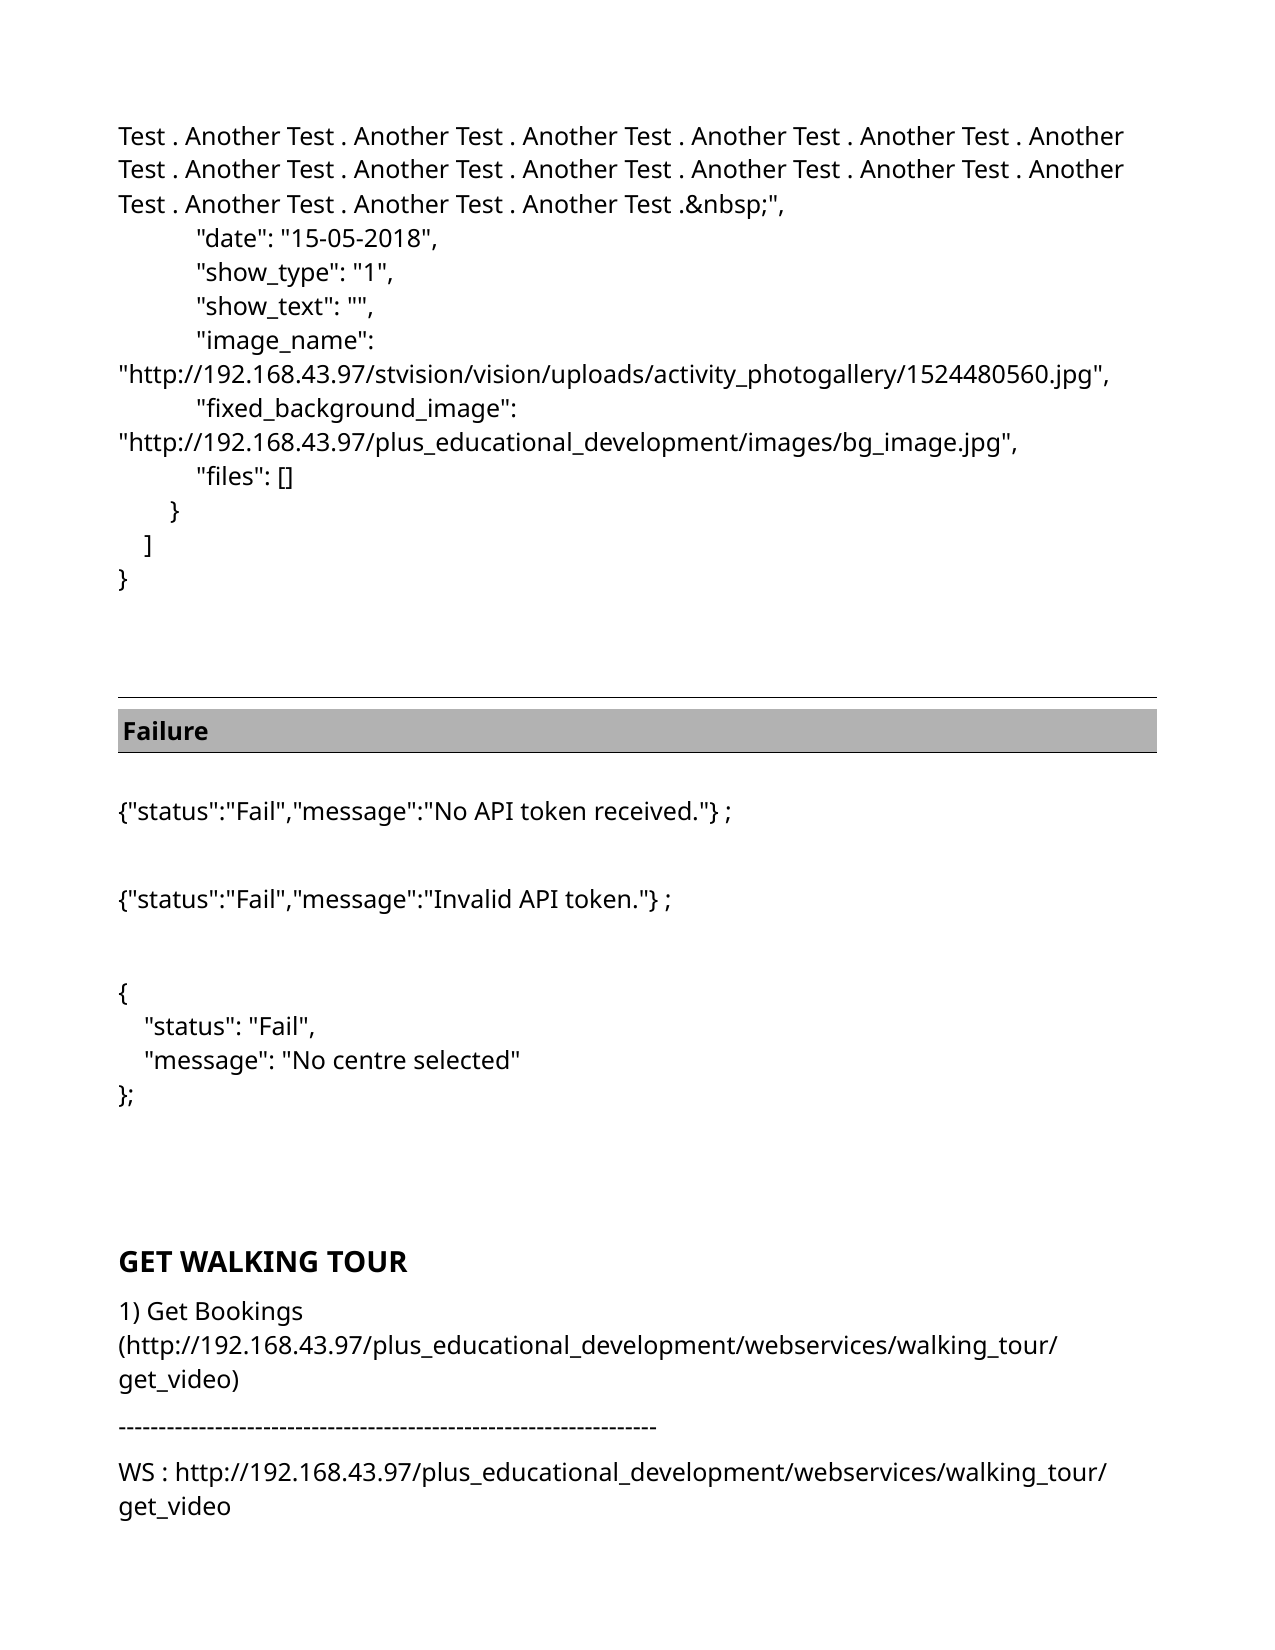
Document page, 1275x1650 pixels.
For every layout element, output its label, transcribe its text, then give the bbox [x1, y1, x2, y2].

text Test . Another Test . Another Test . Another Test . Another Test . Another Test . Another Test . Another Test . Another Test . Another Test . Another Test . Another Test . Another Test . Another Test . Another Test . Another Test .&nbsp;", "date": "15-05-2018", "show_type": "1", "show_text": "", "image_name": "http://192.168.43.97/stvision/vision/uploads/activity_photogallery/1524480560.jpg", "fixed_background_image": "http://192.168.43.97/plus_educational_development/images/bg_image.jpg", "files": [] } ] } [118, 118, 1157, 595]
text { "status": "Fail", "message": "No centre selected" }; [118, 974, 1157, 1111]
text {"status":"Fail","message":"Invalid API token."} ; [118, 881, 1157, 916]
text 1) Get Bookings (http://192.168.43.97/plus_educational_development/webservices/walking_tour/get_video) [118, 1294, 1157, 1396]
text WS : http://192.168.43.97/plus_educational_development/webservices/walking_tour/get_video [118, 1455, 1157, 1523]
text {"status":"Fail","message":"No API token received."} ; [118, 794, 1157, 828]
subtitle Get Walking tour [118, 1241, 1157, 1281]
text Failure [118, 709, 1157, 752]
text ------------------------------------------------------------------- [118, 1408, 1157, 1442]
